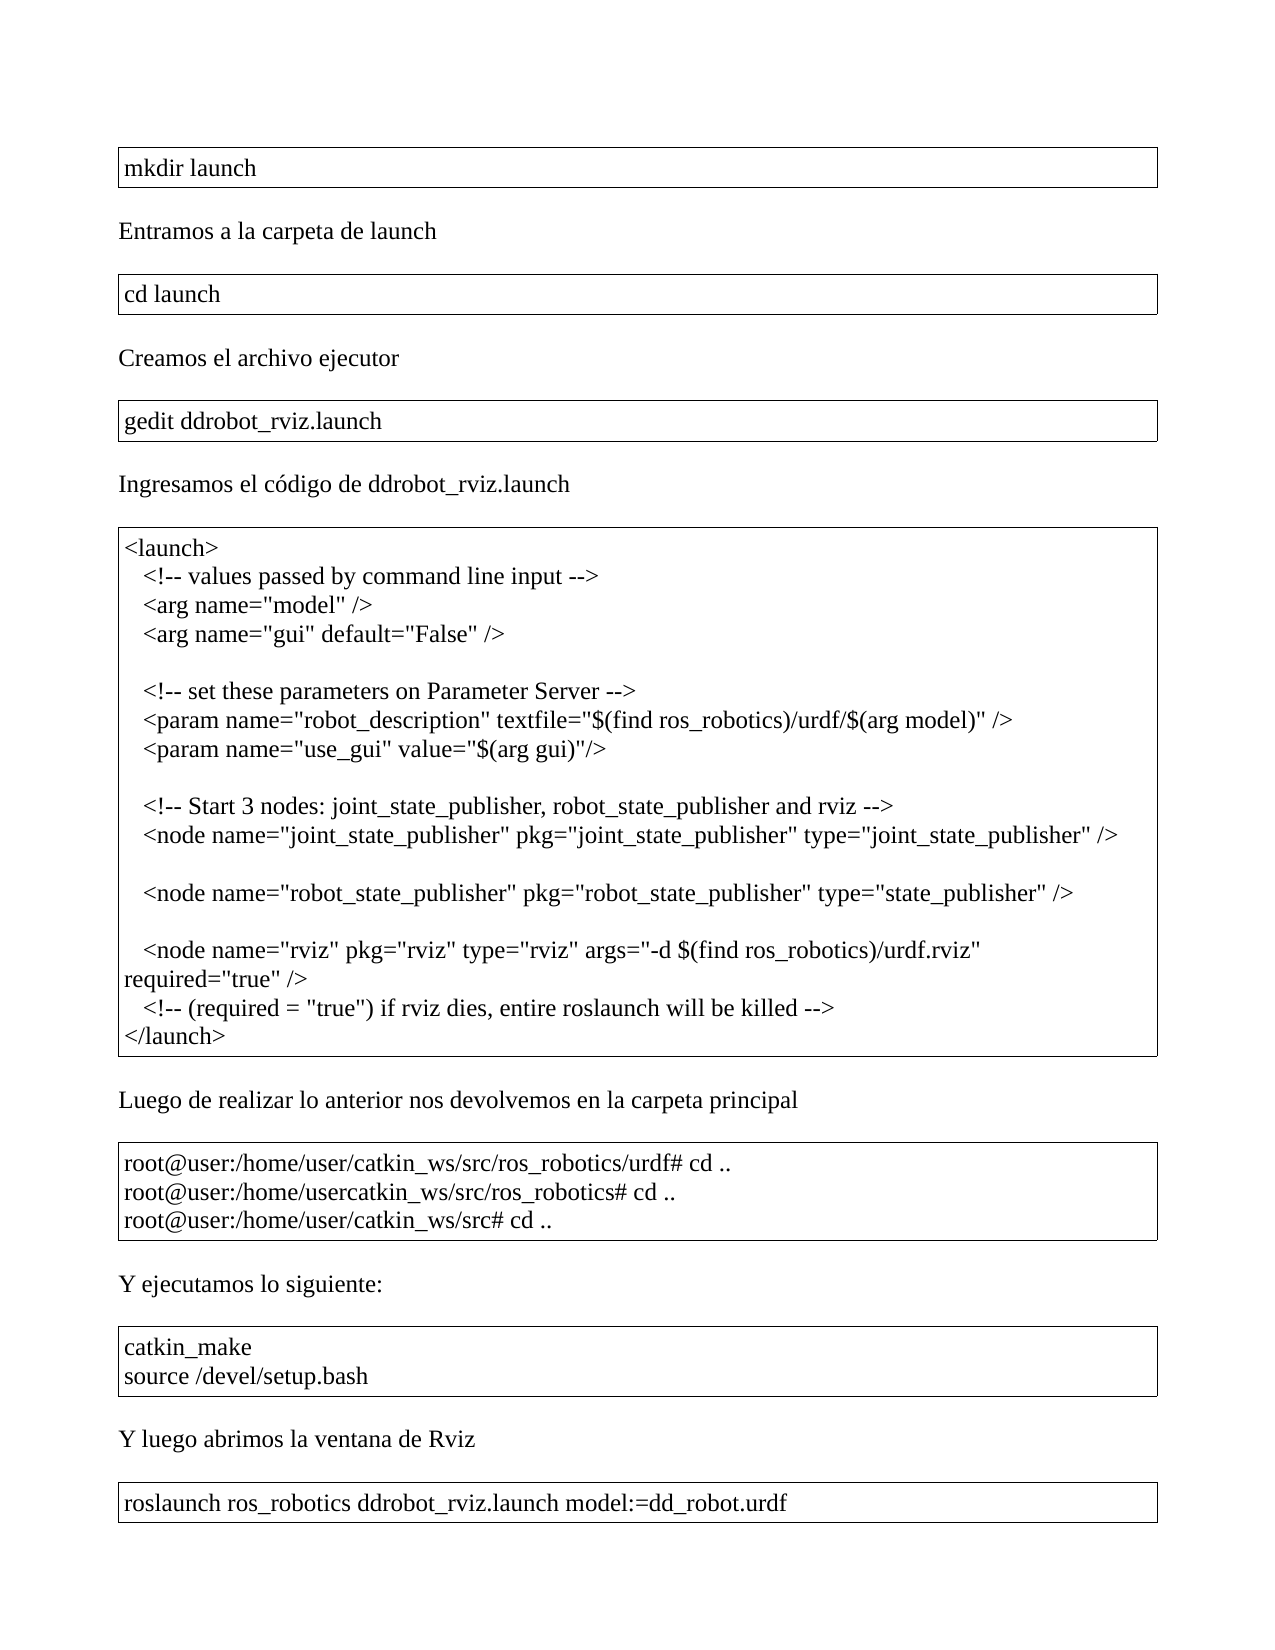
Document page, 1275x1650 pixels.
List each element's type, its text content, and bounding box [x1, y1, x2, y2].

table_header catkin_make source /devel/setup.bash [119, 1327, 1157, 1396]
text Creamos el archivo ejecutor [118, 343, 1157, 371]
text Entramos a la carpeta de launch [118, 216, 1157, 245]
text Y luego abrimos la ventana de Rviz [118, 1424, 1157, 1453]
table_header mkdir launch [119, 148, 1157, 187]
text Y ejecutamos lo siguiente: [118, 1269, 1157, 1298]
table_header <launch> <!-- values passed by command line input --> <arg name="model" /> <arg name="gui" default="False" /> <!-- set these parameters on Parameter Server --> <param name="robot_description" textfile="$(find ros_robotics)/urdf/$(arg model)" /> <param name="use_gui" value="$(arg gui)"/> <!-- Start 3 nodes: joint_state_publisher, robot_state_publisher and rviz --> <node name="joint_state_publisher" pkg="joint_state_publisher" type="joint_state_publisher" /> <node name="robot_state_publisher" pkg="robot_state_publisher" type="state_publisher" /> <node name="rviz" pkg="rviz" type="rviz" args="-d $(find ros_robotics)/urdf.rviz" required="true" /> <!-- (required = "true") if rviz dies, entire roslaunch will be killed --> </launch> [119, 528, 1157, 1056]
table_header cd launch [119, 275, 1157, 314]
table_header gedit ddrobot_rviz.launch [119, 401, 1157, 441]
table_header root@user:/home/user/catkin_ws/src/ros_robotics/urdf# cd .. root@user:/home/usercatkin_ws/src/ros_robotics# cd .. root@user:/home/user/catkin_ws/src# cd .. [119, 1143, 1157, 1240]
table_header roslaunch ros_robotics ddrobot_rviz.launch model:=dd_robot.urdf [119, 1483, 1157, 1522]
text Ingresamos el código de ddrobot_rviz.launch [118, 469, 1157, 498]
text Luego de realizar lo anterior nos devolvemos en la carpeta principal [118, 1085, 1157, 1113]
